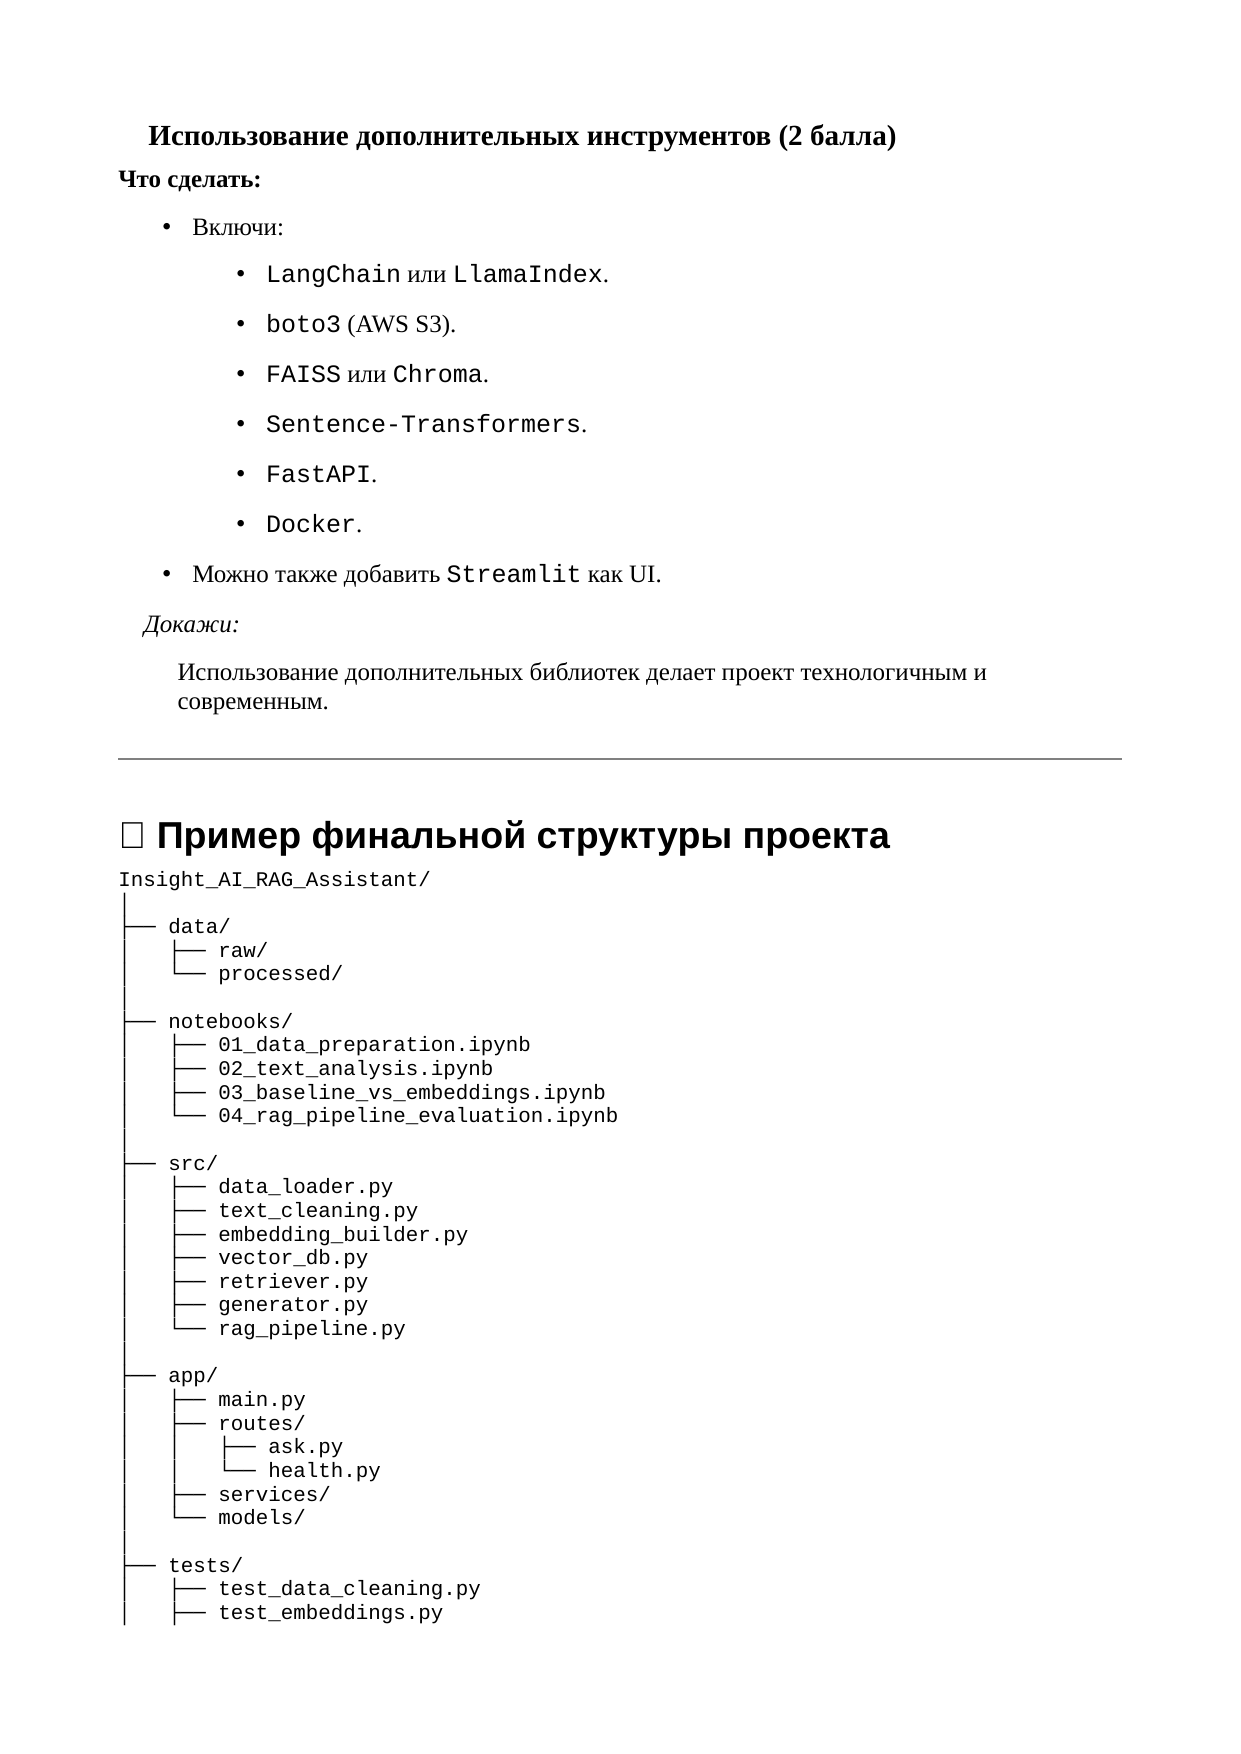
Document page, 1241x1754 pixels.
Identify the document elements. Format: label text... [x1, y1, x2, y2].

text ├── src/ [125, 1153, 1122, 1176]
text │ [118, 892, 1122, 916]
text │ ├── embedding_builder.py [118, 1223, 1122, 1247]
text │ ├── 03_baseline_vs_embeddings.ipynb [125, 1082, 174, 1105]
text │ [118, 1342, 124, 1365]
text ├── notebooks/ [125, 1011, 1122, 1034]
text │ ├── 03_baseline_vs_embeddings.ipynb [175, 1082, 1122, 1105]
text │ ├── retriever.py [175, 1271, 1122, 1294]
subtitle 🧱 Пример финальной структуры проекта [118, 813, 1122, 856]
list FastAPI. [236, 459, 1122, 490]
list Включи: [162, 212, 1122, 241]
text │ ├── raw/ [125, 940, 174, 963]
subtitle ✅ Использование дополнительных инструментов (2 балла) [118, 118, 1122, 152]
text │ └── 04_rag_pipeline_evaluation.ipynb [118, 1105, 1122, 1129]
text 💡 Докажи: [118, 609, 1122, 638]
text Что сделать: [118, 164, 1122, 193]
text │ ├── vector_db.py [118, 1247, 1122, 1271]
text Использование дополнительных библиотек делает проект технологичным и современным. [177, 657, 1063, 714]
text │ [118, 1531, 124, 1554]
text │ ├── main.py [118, 1389, 1122, 1413]
text │ [125, 1342, 1122, 1365]
text │ [118, 1129, 1122, 1153]
list FAISS или Chroma. [236, 359, 1122, 390]
text │ ├── text_cleaning.py [125, 1200, 174, 1223]
text │ └── models/ [118, 1507, 1122, 1531]
list boto3 (AWS S3). [236, 309, 1122, 340]
text │ ├── text_cleaning.py [175, 1200, 1122, 1223]
text ├── app/ [118, 1365, 1122, 1389]
text │ ├── generator.py [118, 1294, 1122, 1318]
text │ │ ├── ask.py [118, 1436, 1122, 1460]
text │ └── rag_pipeline.py [118, 1318, 1122, 1342]
text │ │ └── health.py [118, 1460, 1122, 1484]
text ├── tests/ [118, 1554, 1122, 1578]
text │ ├── retriever.py [125, 1271, 174, 1294]
text │ └── processed/ [118, 963, 1122, 987]
text │ ├── routes/ [125, 1413, 174, 1436]
text │ ├── test_embeddings.py [118, 1602, 1122, 1626]
text ├── data/ [118, 916, 1122, 940]
text │ ├── data_loader.py [118, 1176, 1122, 1200]
text │ ├── routes/ [175, 1413, 1122, 1436]
list Sentence-Transformers. [236, 409, 1122, 440]
text │ ├── 01_data_preparation.ipynb [118, 1034, 1122, 1058]
text │ ├── raw/ [175, 940, 1122, 963]
text │ ├── 02_text_analysis.ipynb [118, 1058, 1122, 1082]
text │ ├── services/ [175, 1484, 1122, 1507]
text │ ├── test_data_cleaning.py [118, 1578, 1122, 1602]
list Можно также добавить Streamlit как UI. [162, 559, 1122, 590]
list Docker. [236, 509, 1122, 540]
text │ [125, 1531, 1122, 1554]
text Insight_AI_RAG_Assistant/ [118, 869, 1122, 892]
list LangChain или LlamaIndex. [236, 259, 1122, 290]
text │ [118, 987, 1122, 1011]
text │ ├── services/ [125, 1484, 174, 1507]
